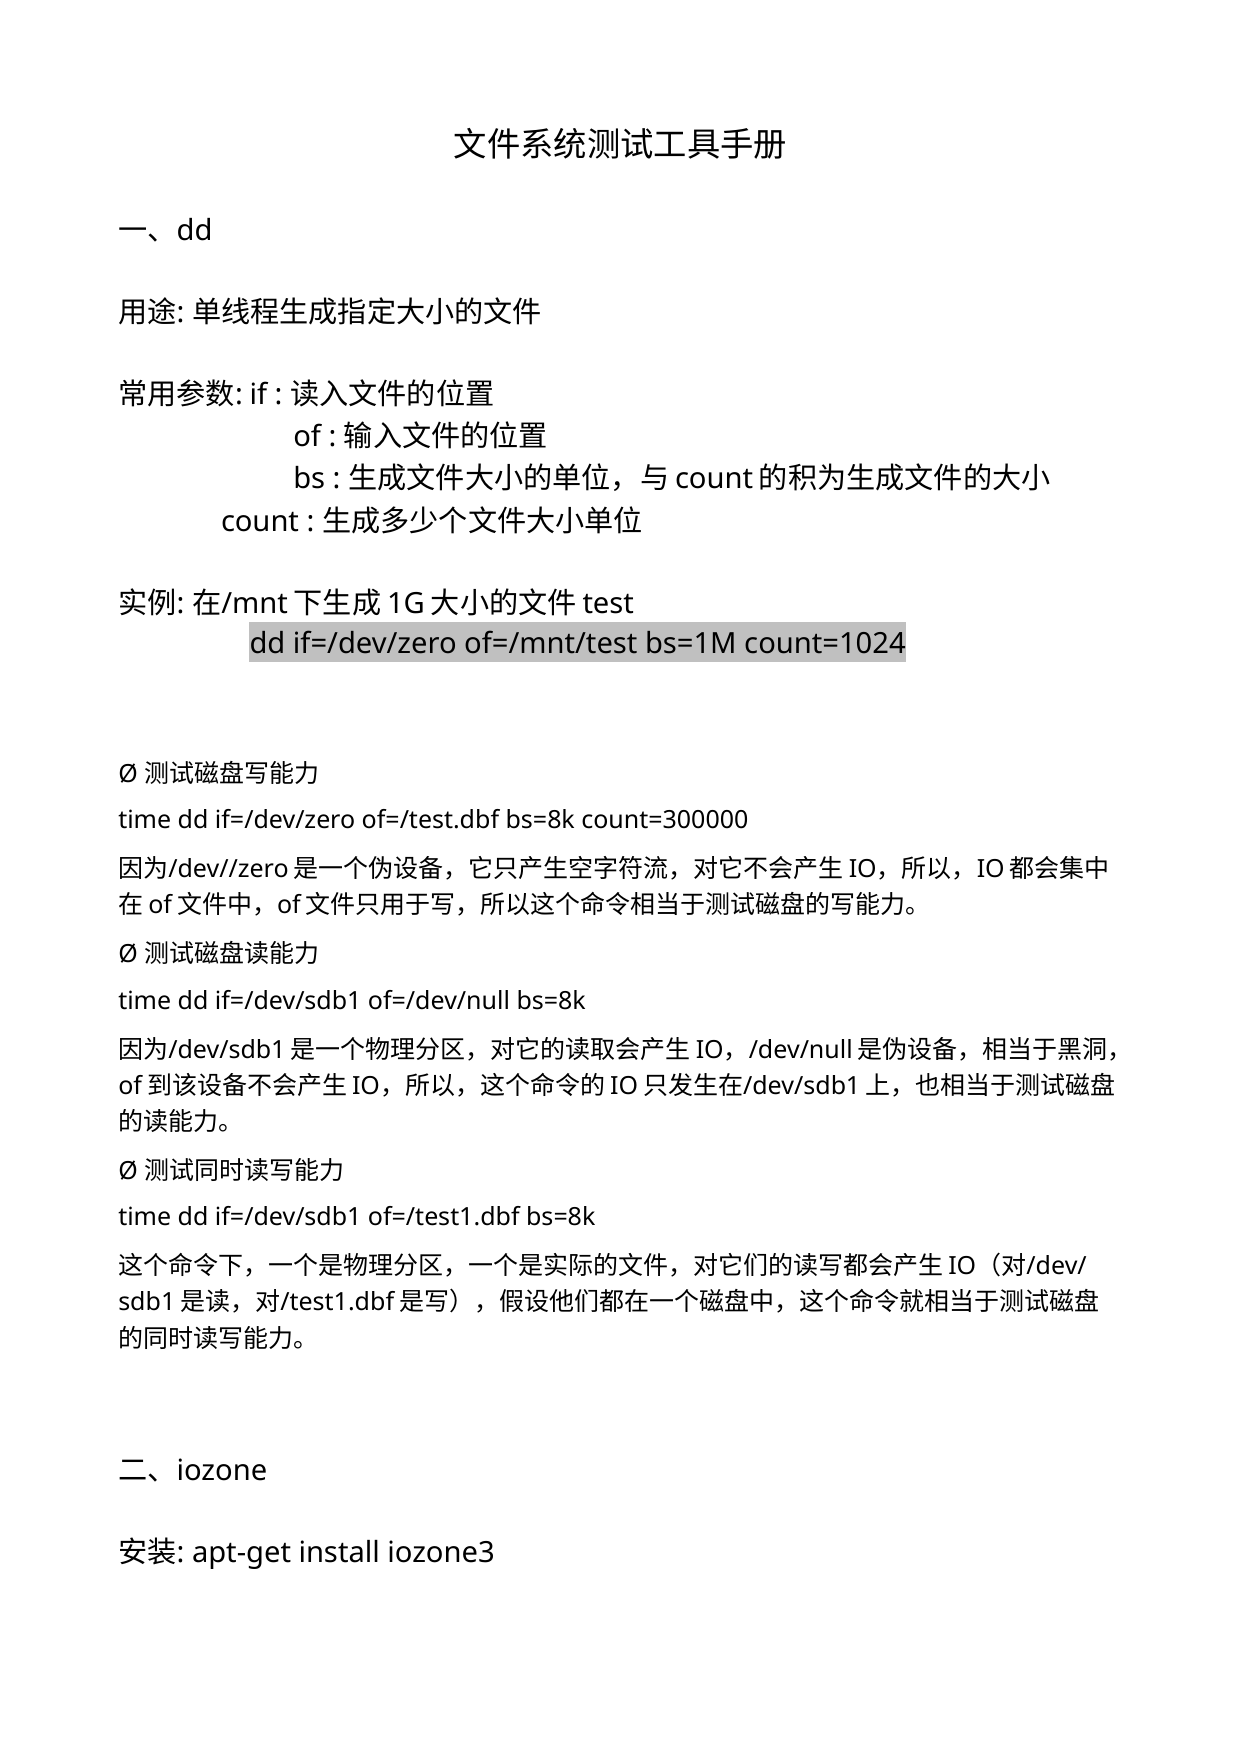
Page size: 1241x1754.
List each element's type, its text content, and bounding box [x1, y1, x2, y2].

text 二、iozone [118, 1446, 1122, 1489]
text time dd if=/dev/sdb1 of=/dev/null bs=8k [118, 982, 1122, 1017]
text 实例: 在/mnt下生成1G大小的文件test [118, 579, 1122, 622]
text count : 生成多少个文件大小单位 [118, 497, 1122, 540]
text Ø 测试同时读写能力 [118, 1150, 1122, 1187]
text of : 输入文件的位置 [118, 413, 1122, 455]
text 因为/dev/sdb1是一个物理分区，对它的读取会产生IO，/dev/null是伪设备，相当于黑洞，of到该设备不会产生IO，所以，这个命令的IO只发生在/dev/sdb1上，也相当于测试磁盘的读能力。 [118, 1029, 1122, 1138]
text 这个命令下，一个是物理分区，一个是实际的文件，对它们的读写都会产生IO（对/dev/sdb1是读，对/test1.dbf是写），假设他们都在一个磁盘中，这个命令就相当于测试磁盘的同时读写能力。 [118, 1246, 1122, 1354]
text Ø 测试磁盘写能力 [118, 753, 1122, 790]
text Ø 测试磁盘读能力 [118, 934, 1122, 970]
text 文件系统测试工具手册 [118, 118, 1122, 166]
text time dd if=/dev/sdb1 of=/test1.dbf bs=8k [118, 1199, 1122, 1233]
text time dd if=/dev/zero of=/test.dbf bs=8k count=300000 [118, 802, 1122, 836]
text 因为/dev//zero是一个伪设备，它只产生空字符流，对它不会产生IO，所以，IO都会集中在of文件中，of文件只用于写，所以这个命令相当于测试磁盘的写能力。 [118, 849, 1122, 921]
text dd if=/dev/zero of=/mnt/test bs=1M count=1024 [118, 622, 1122, 662]
text 用途: 单线程生成指定大小的文件 [118, 288, 1122, 331]
text 安装: apt-get install iozone3 [118, 1528, 1122, 1571]
text 一、dd [118, 206, 1122, 248]
text 常用参数: if : 读入文件的位置 [118, 370, 1122, 413]
text bs : 生成文件大小的单位，与count的积为生成文件的大小 [118, 455, 1122, 497]
